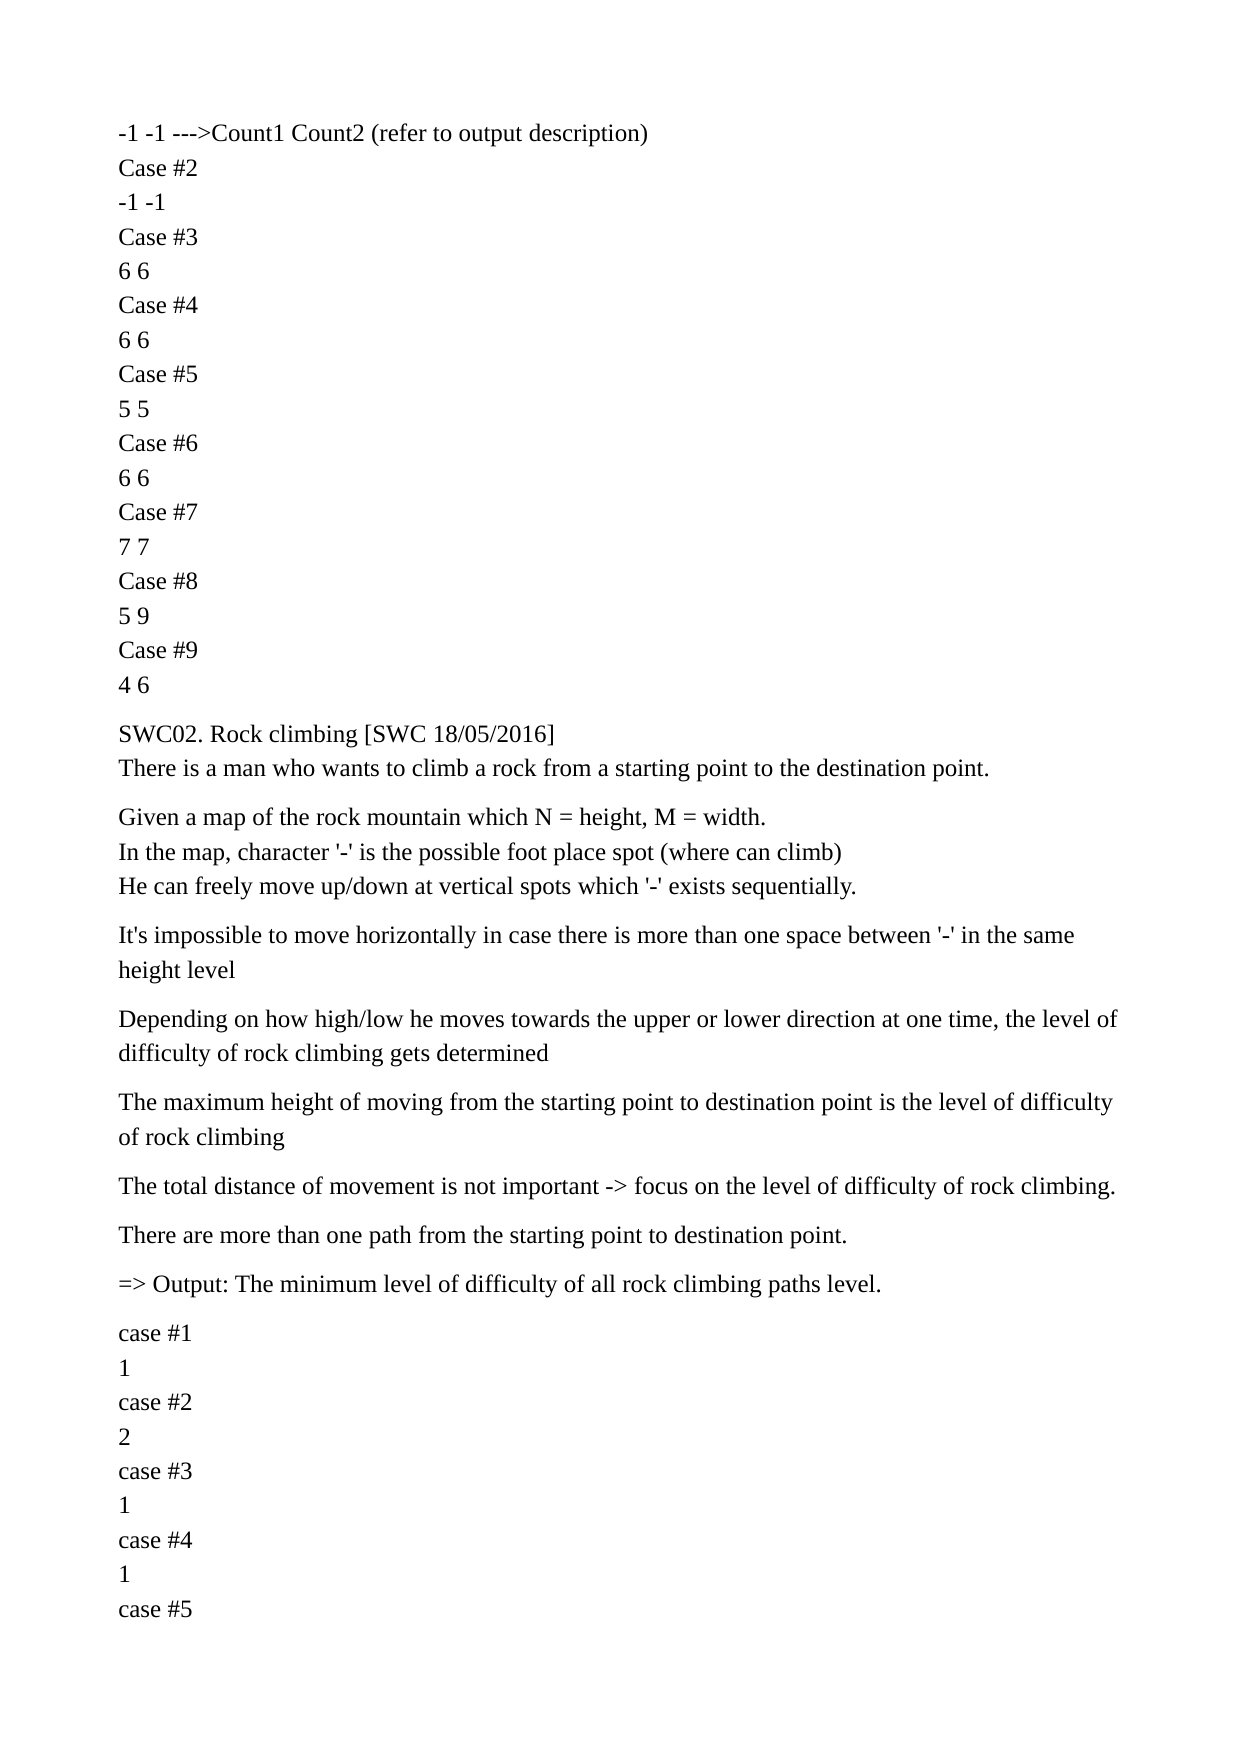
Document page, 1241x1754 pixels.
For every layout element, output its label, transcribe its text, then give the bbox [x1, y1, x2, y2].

text Given a map of the rock mountain which N = height, M = width. In the map, character '-' is the possible foot place spot (where can climb) He can freely move up/down at vertical spots which '-' exists sequentially. [118, 802, 1122, 900]
text It's impossible to move horizontally in case there is more than one space between '-' in the same height level [118, 920, 1122, 984]
text SWC02. Rock climbing [SWC 18/05/2016] There is a man who wants to climb a rock from a starting point to the destination point. [118, 719, 1122, 782]
text case #1 1 case #2 2 case #3 1 case #4 1 case #5 [118, 1318, 1122, 1623]
text There are more than one path from the starting point to destination point. [118, 1220, 1122, 1249]
text Depending on how high/low he moves towards the upper or lower direction at one time, the level of difficulty of rock climbing gets determined [118, 1004, 1122, 1067]
text The maximum height of moving from the starting point to destination point is the level of difficulty of rock climbing [118, 1087, 1122, 1151]
text The total distance of movement is not important -> focus on the level of difficulty of rock climbing. [118, 1171, 1122, 1200]
text => Output: The minimum level of difficulty of all rock climbing paths level. [118, 1269, 1122, 1298]
text -1 -1 --->Count1 Count2 (refer to output description) Case #2 -1 -1 Case #3 6 6 Case #4 6 6 Case #5 5 5 Case #6 6 6 Case #7 7 7 Case #8 5 9 Case #9 4 6 [118, 118, 1122, 698]
